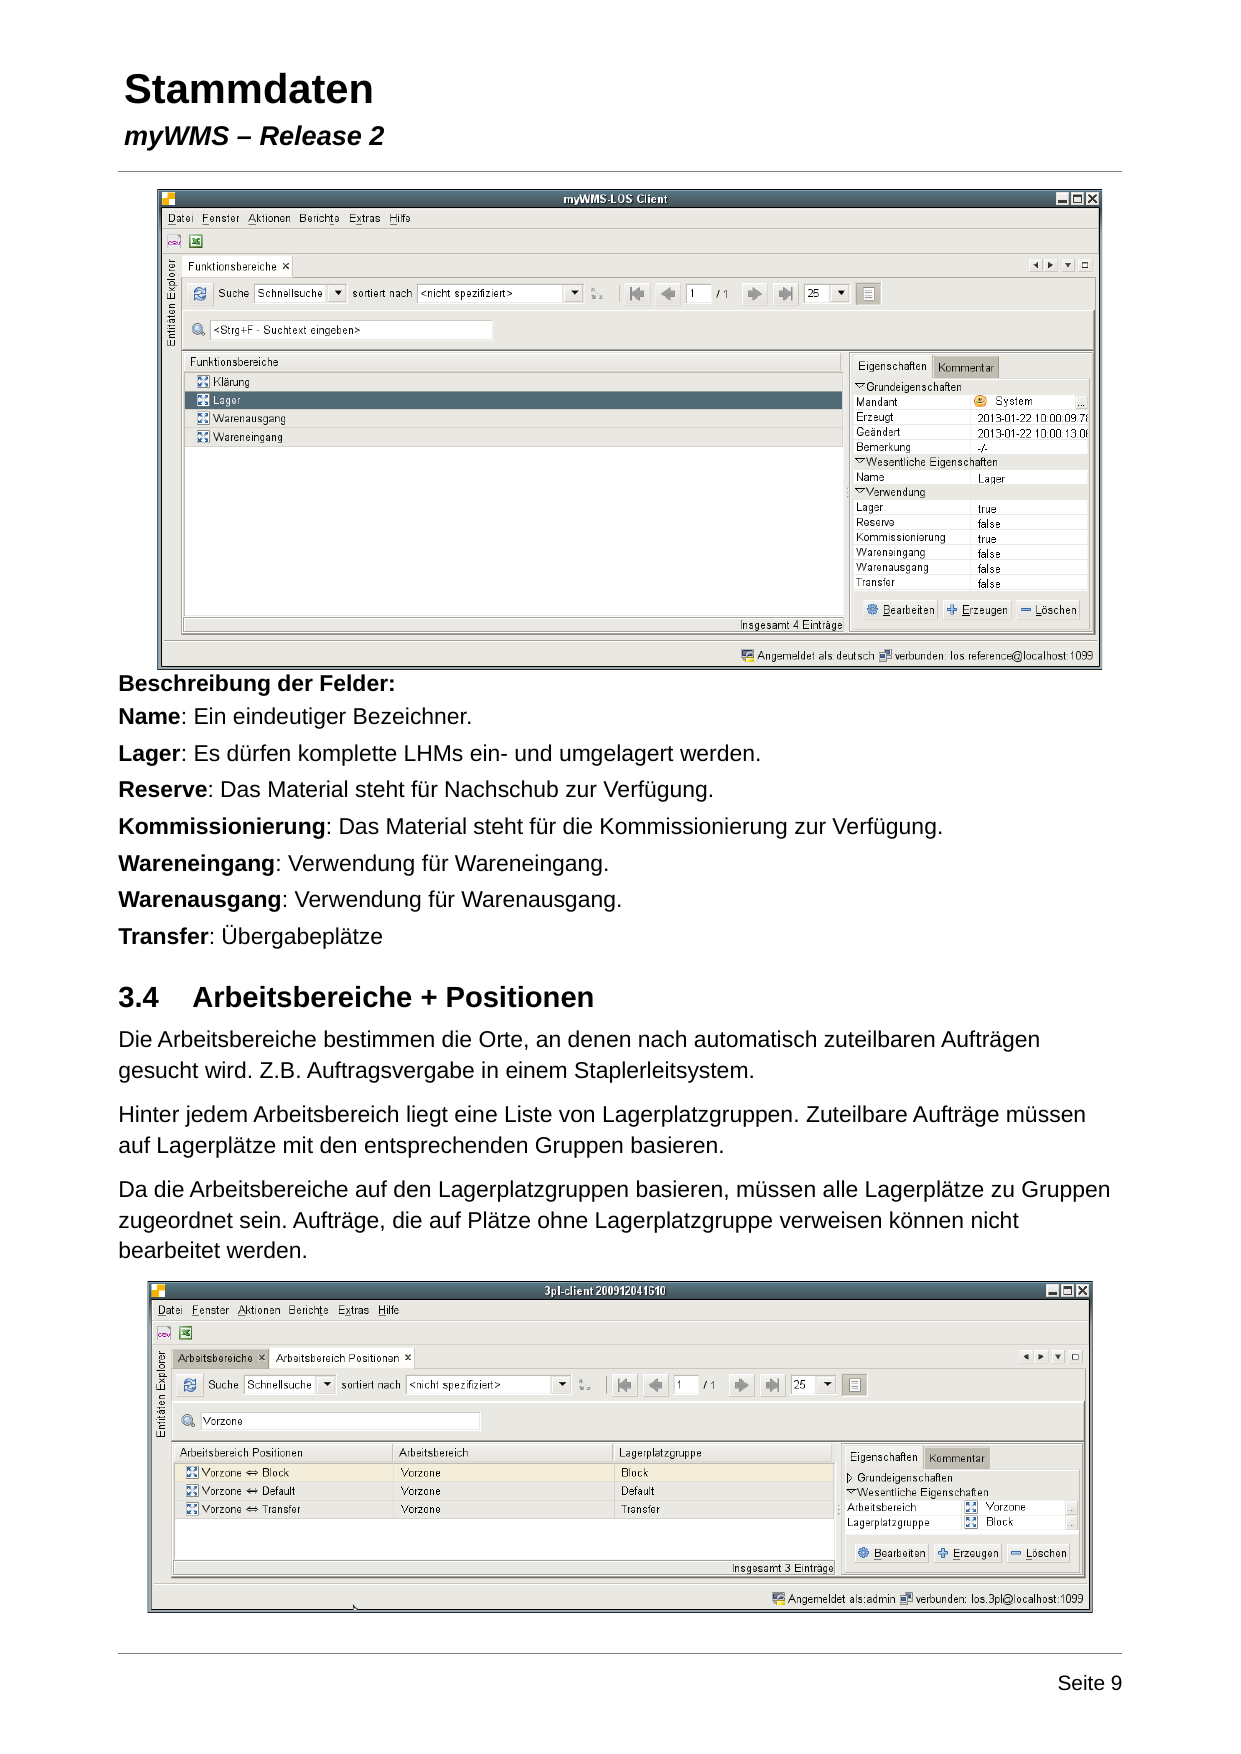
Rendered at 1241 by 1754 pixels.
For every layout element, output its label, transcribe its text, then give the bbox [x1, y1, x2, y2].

text Beschreibung der Felder: [118, 189, 1122, 696]
text Kommissionierung: Das Material steht für die Kommissionierung zur Verfügung. [118, 813, 1122, 839]
text Warenausgang: Verwendung für Warenausgang. [118, 886, 1122, 912]
text Name: Ein eindeutiger Bezeichner. [118, 703, 1122, 729]
text Die Arbeitsbereiche bestimmen die Orte, an denen nach automatisch zuteilbaren Aufträgen gesucht wird. Z.B. Auftragsvergabe in einem Staplerleitsystem. [118, 1026, 1122, 1083]
picture [147, 1281, 1093, 1613]
text Transfer: Übergabeplätze [118, 923, 1122, 949]
text Wareneingang: Verwendung für Wareneingang. [118, 849, 1122, 876]
picture [157, 189, 1103, 670]
text Hinter jedem Arbeitsbereich liegt eine Liste von Lagerplatzgruppen. Zuteilbare Aufträge müssen auf Lagerplätze mit den entsprechenden Gruppen basieren. [118, 1101, 1122, 1158]
subtitle Arbeitsbereiche + Positionen [118, 980, 1122, 1014]
text Lager: Es dürfen komplette LHMs ein- und umgelagert werden. [118, 739, 1122, 766]
text Reserve: Das Material steht für Nachschub zur Verfügung. [118, 776, 1122, 802]
text Da die Arbeitsbereiche auf den Lagerplatzgruppen basieren, müssen alle Lagerplätze zu Gruppen zugeordnet sein. Aufträge, die auf Plätze ohne Lagerplatzgruppe verweisen können nicht bearbeitet werden. [118, 1176, 1122, 1263]
